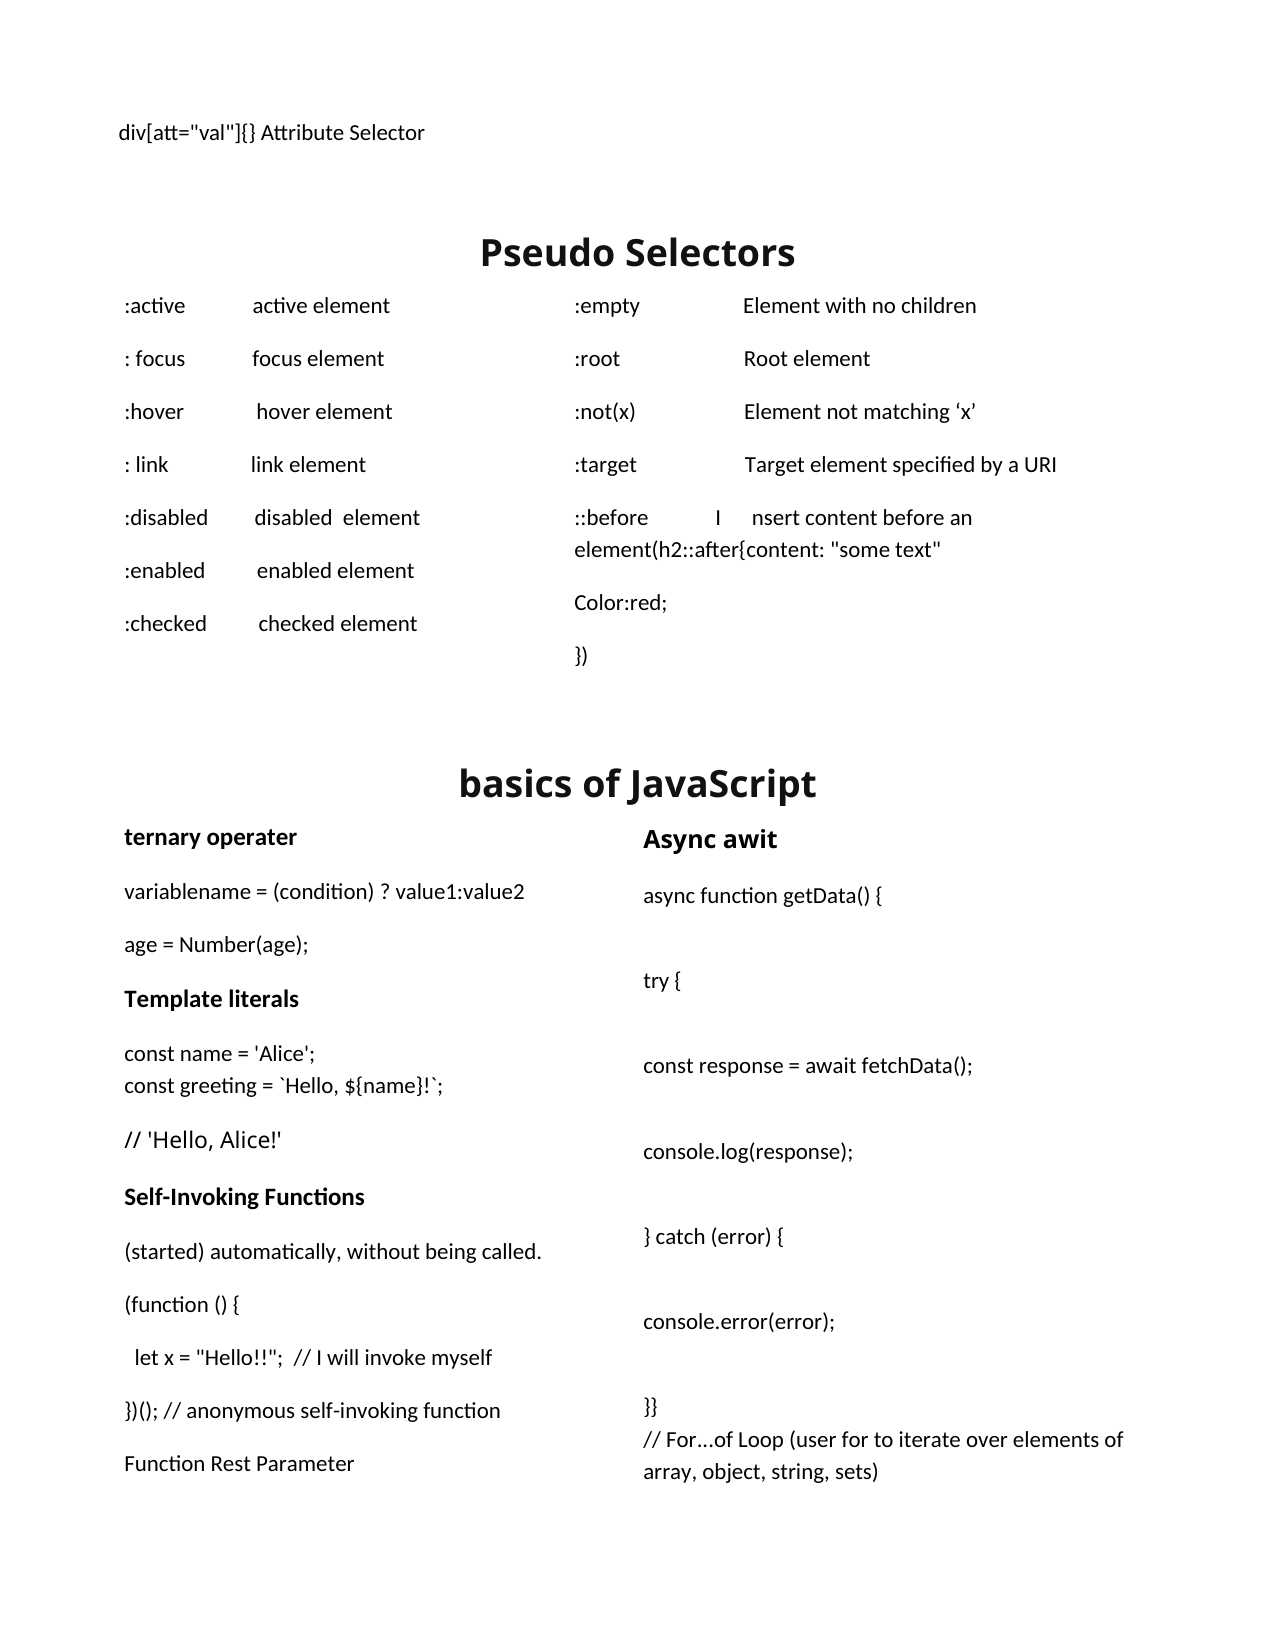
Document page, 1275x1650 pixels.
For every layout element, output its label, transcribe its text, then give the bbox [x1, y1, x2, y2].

table_header :empty Element with no children :root Root element :not(x) Element not matching ‘x’ :target Target element specified by a URI ::before I nsert content before an element(h2::after{content: "some text" Color:red; }) [568, 285, 1157, 700]
subtitle basics of JavaScript [118, 757, 1157, 808]
table_header ternary operater variablename = (condition) ? value1:value2 age = Number(age); Template literals const name = 'Alice'; const greeting = `Hello, ${name}!`; // 'Hello, Alice!' Self-Invoking Functions (started) automatically, without being called. (function () { let x = "Hello!!"; // I will invoke myself })(); // anonymous self-invoking function Function Rest Parameter [118, 816, 637, 1507]
table_header :active active element : focus focus element :hover hover element : link link element :disabled disabled element :enabled enabled element :checked checked element [118, 285, 568, 700]
table_header Async awit async function getData() { try { const response = await fetchData(); console.log(response); } catch (error) { console.error(error); }} // For...of Loop (user for to iterate over elements of array, object, string, sets) [638, 816, 1157, 1507]
subtitle Pseudo Selectors [118, 227, 1157, 278]
text div[att="val"]{} Attribute Selector [118, 118, 1157, 146]
